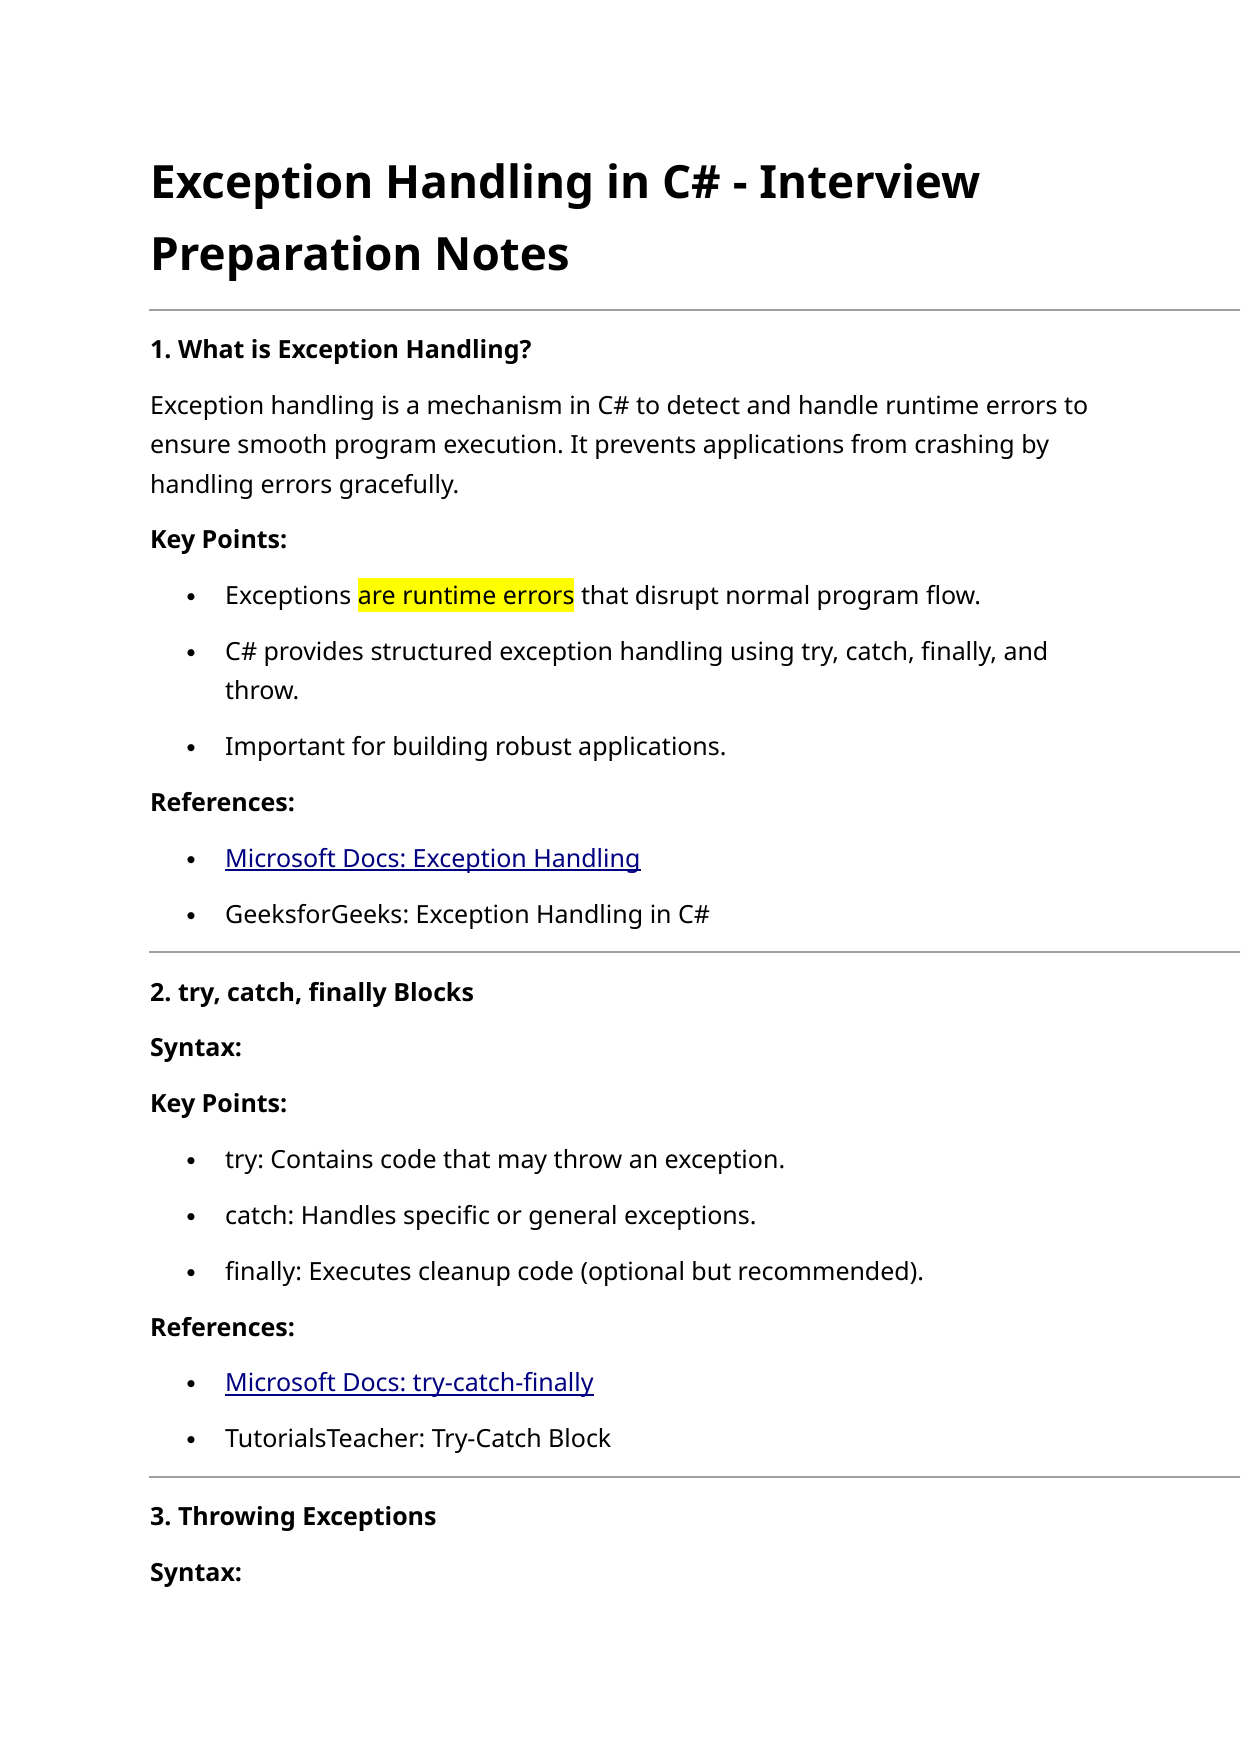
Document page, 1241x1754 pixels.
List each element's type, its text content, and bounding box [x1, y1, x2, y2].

text 3. Throwing Exceptions [150, 1499, 1090, 1533]
list Microsoft Docs: Exception Handling [187, 840, 1090, 874]
text 2. try, catch, finally Blocks [150, 974, 1090, 1008]
list C# provides structured exception handling using try, catch, finally, and throw. [187, 634, 1090, 707]
text References: [150, 1309, 1090, 1343]
list catch: Handles specific or general exceptions. [187, 1197, 1090, 1232]
text Syntax: [150, 1554, 1090, 1589]
text Exception handling is a mechanism in C# to detect and handle runtime errors to ensure smooth program execution. It prevents applications from crashing by handling errors gracefully. [150, 388, 1090, 500]
text Key Points: [150, 1086, 1090, 1120]
list Important for building robust applications. [187, 729, 1090, 763]
text Exception Handling in C# - Interview Preparation Notes [150, 150, 1090, 284]
list Microsoft Docs: try-catch-finally [187, 1365, 1090, 1399]
text Key Points: [150, 522, 1090, 556]
text Syntax: [150, 1030, 1090, 1064]
text References: [150, 784, 1090, 819]
list try: Contains code that may throw an exception. [187, 1142, 1090, 1176]
text 1. What is Exception Handling? [150, 332, 1090, 366]
list TutorialsTeacher: Try-Catch Block [187, 1421, 1090, 1455]
list Exceptions are runtime errors that disrupt normal program flow. [187, 578, 1090, 612]
list GeeksforGeeks: Exception Handling in C# [187, 896, 1090, 930]
list finally: Executes cleanup code (optional but recommended). [187, 1253, 1090, 1287]
